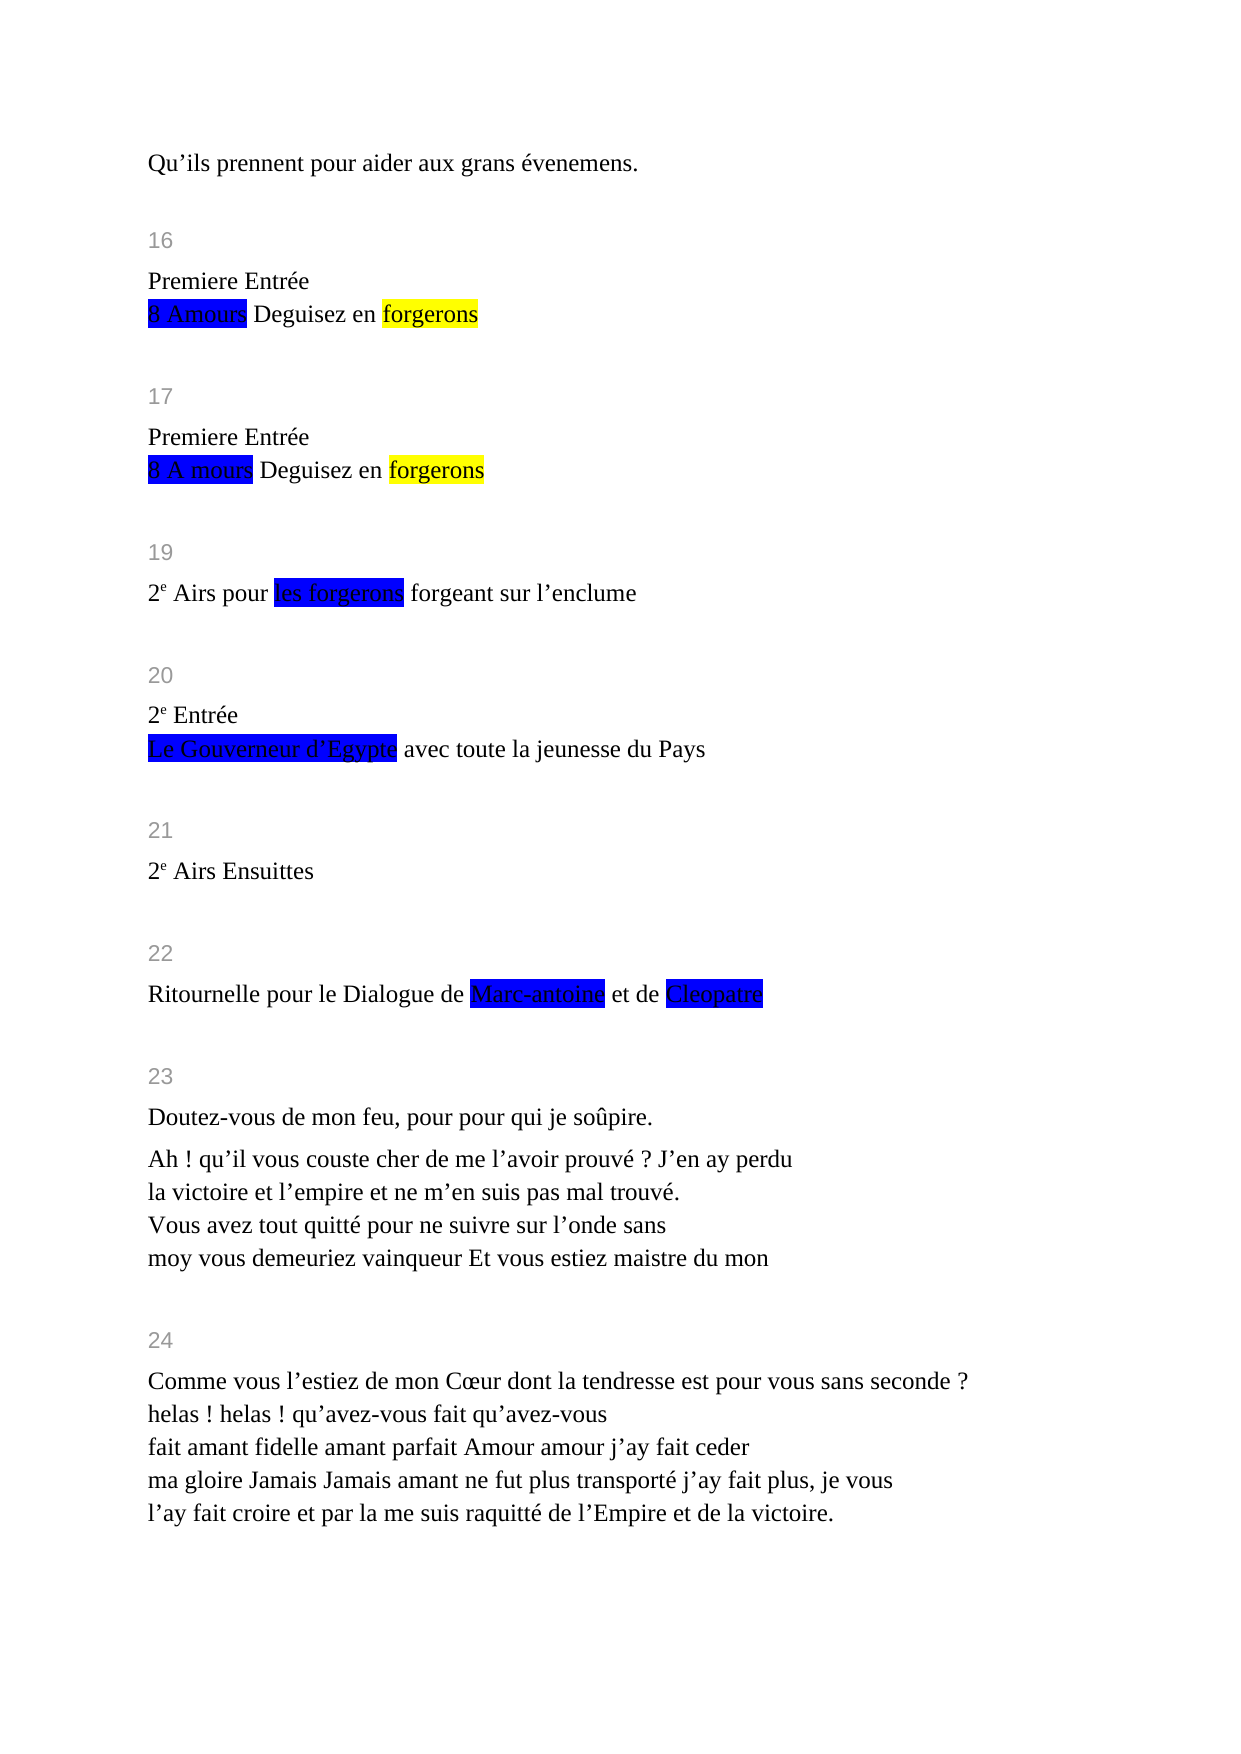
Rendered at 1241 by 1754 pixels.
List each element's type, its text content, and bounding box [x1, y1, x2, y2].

text Doutez-vous de mon feu, pour pour qui je soûpire. [148, 1102, 1093, 1131]
text 16 [173, 227, 1093, 253]
text 2e Airs pour les forgerons forgeant sur l’enclume [404, 578, 1093, 607]
text Ritournelle pour le Dialogue de Marc-antoine et de Cleopatre [605, 979, 666, 1008]
text Comme vous l’estiez de mon Cœur dont la tendresse est pour vous sans seconde ? helas ! helas ! qu’avez-vous fait qu’avez-vous fait amant fidelle amant parfait Amour amour j’ay fait ceder ma gloire Jamais Jamais amant ne fut plus transporté j’ay fait plus, je vous l’ay fait croire et par la me suis raquitté de l’Empire et de la victoire. [148, 1366, 1093, 1527]
text 17 [173, 383, 1093, 409]
text Premiere Entrée 8 A mours Deguisez en forgerons [148, 422, 1093, 484]
text Qu’ils prennent pour aider aux grans évenemens. [148, 148, 1093, 176]
text Premiere Entrée 8 Amours Deguisez en forgerons [148, 266, 1093, 328]
text Ritournelle pour le Dialogue de Marc-antoine et de Cleopatre [763, 979, 1093, 1008]
text 22 [179, 940, 1093, 967]
text Ah ! qu’il vous couste cher de me l’avoir prouvé ? J’en ay perdu la victoire et l’empire et ne m’en suis pas mal trouvé. Vous avez tout quitté pour ne suivre sur l’onde sans moy vous demeuriez vainqueur Et vous estiez maistre du mon [148, 1144, 1093, 1272]
text 20 [173, 662, 1093, 688]
text 21 [148, 817, 1093, 844]
text 23 [173, 1063, 1093, 1089]
text 24 [173, 1327, 1093, 1353]
text 2e Airs Ensuittes [148, 856, 1093, 885]
text 2e Entrée Le Gouverneur d’Egypte avec toute la jeunesse du Pays [148, 701, 1093, 762]
text Ritournelle pour le Dialogue de Marc-antoine et de Cleopatre [148, 979, 470, 1008]
text 19 [173, 539, 1093, 565]
text 2e Airs pour les forgerons forgeant sur l’enclume [148, 578, 274, 607]
